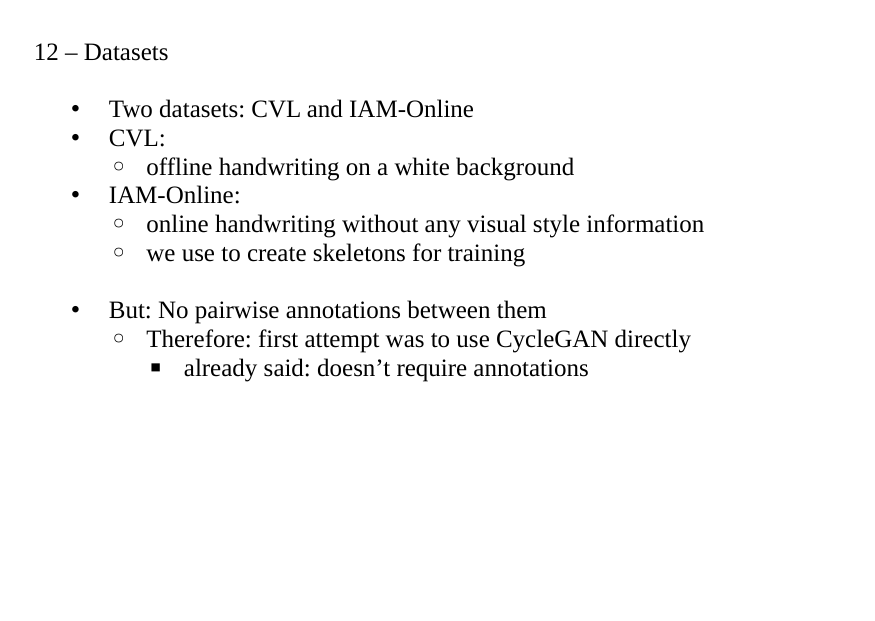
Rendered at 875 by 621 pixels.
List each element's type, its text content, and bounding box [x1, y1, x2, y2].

list CVL: [71, 123, 840, 152]
list Therefore: first attempt was to use CycleGAN directly [109, 324, 840, 353]
list already said: doesn’t require annotations [146, 353, 840, 382]
text 12 – Datasets [34, 37, 840, 66]
list online handwriting without any visual style information [109, 209, 840, 238]
list IAM-Online: [71, 181, 840, 209]
list offline handwriting on a white background [109, 152, 840, 181]
list But: No pairwise annotations between them [71, 296, 840, 324]
list Two datasets: CVL and IAM-Online [71, 94, 840, 123]
list we use to create skeletons for training [109, 238, 840, 267]
